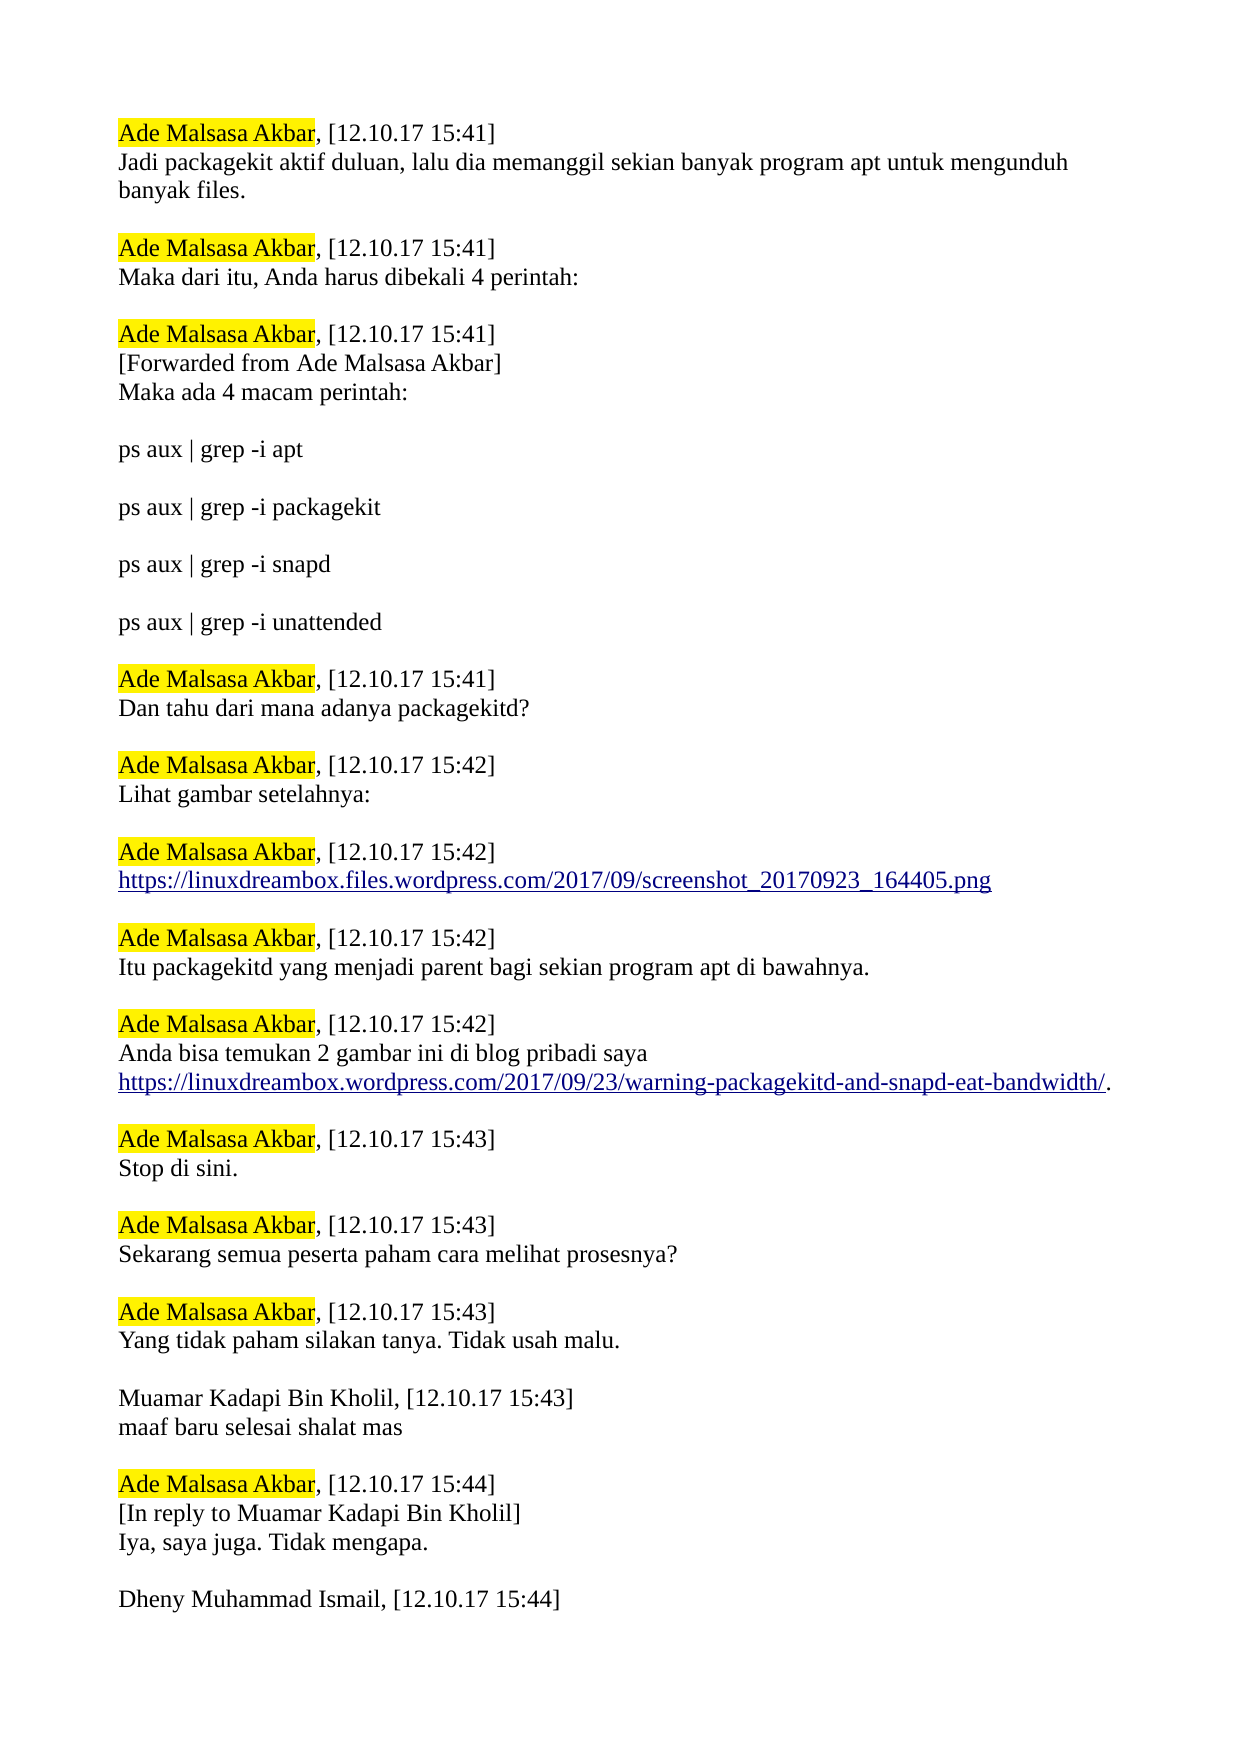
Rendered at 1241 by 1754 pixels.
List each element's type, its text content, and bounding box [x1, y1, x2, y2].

text Ade Malsasa Akbar, [12.10.17 15:41] [118, 233, 1122, 262]
text Iya, saya juga. Tidak mengapa. [118, 1527, 1122, 1556]
text ps aux | grep -i snapd [118, 549, 1122, 578]
text Ade Malsasa Akbar, [12.10.17 15:43] [118, 1297, 1122, 1326]
text Ade Malsasa Akbar, [12.10.17 15:43] [118, 1211, 1122, 1239]
text Ade Malsasa Akbar, [12.10.17 15:41] [118, 664, 1122, 693]
text ps aux | grep -i packagekit [118, 492, 1122, 521]
text Ade Malsasa Akbar, [12.10.17 15:44] [118, 1469, 1122, 1498]
text ps aux | grep -i apt [118, 434, 1122, 463]
text Ade Malsasa Akbar, [12.10.17 15:43] [118, 1124, 1122, 1153]
text Ade Malsasa Akbar, [12.10.17 15:41] [118, 118, 1122, 147]
text Stop di sini. [118, 1153, 1122, 1182]
text Ade Malsasa Akbar, [12.10.17 15:42] [118, 751, 1122, 779]
text Ade Malsasa Akbar, [12.10.17 15:41] [118, 319, 1122, 348]
text Lihat gambar setelahnya: [118, 779, 1122, 808]
text Ade Malsasa Akbar, [12.10.17 15:42] [118, 923, 1122, 952]
text Dheny Muhammad Ismail, [12.10.17 15:44] [118, 1584, 1122, 1613]
text maaf baru selesai shalat mas [118, 1412, 1122, 1441]
text Muamar Kadapi Bin Kholil, [12.10.17 15:43] [118, 1383, 1122, 1412]
text [In reply to Muamar Kadapi Bin Kholil] [118, 1498, 1122, 1527]
text Ade Malsasa Akbar, [12.10.17 15:42] [118, 837, 1122, 866]
text Ade Malsasa Akbar, [12.10.17 15:42] [118, 1009, 1122, 1038]
text Anda bisa temukan 2 gambar ini di blog pribadi saya https://linuxdreambox.wordpress.com/2017/09/23/warning-packagekitd-and-snapd-eat-bandwidth/. [118, 1038, 1122, 1096]
text https://linuxdreambox.files.wordpress.com/2017/09/screenshot_20170923_164405.png [118, 866, 1122, 894]
text [Forwarded from Ade Malsasa Akbar] [118, 348, 1122, 377]
text Maka ada 4 macam perintah: [118, 377, 1122, 406]
text Itu packagekitd yang menjadi parent bagi sekian program apt di bawahnya. [118, 952, 1122, 981]
text Jadi packagekit aktif duluan, lalu dia memanggil sekian banyak program apt untuk mengunduh banyak files. [118, 147, 1122, 204]
text Yang tidak paham silakan tanya. Tidak usah malu. [118, 1326, 1122, 1354]
text Sekarang semua peserta paham cara melihat prosesnya? [118, 1239, 1122, 1268]
text ps aux | grep -i unattended [118, 607, 1122, 636]
text Dan tahu dari mana adanya packagekitd? [118, 693, 1122, 722]
text Maka dari itu, Anda harus dibekali 4 perintah: [118, 262, 1122, 291]
